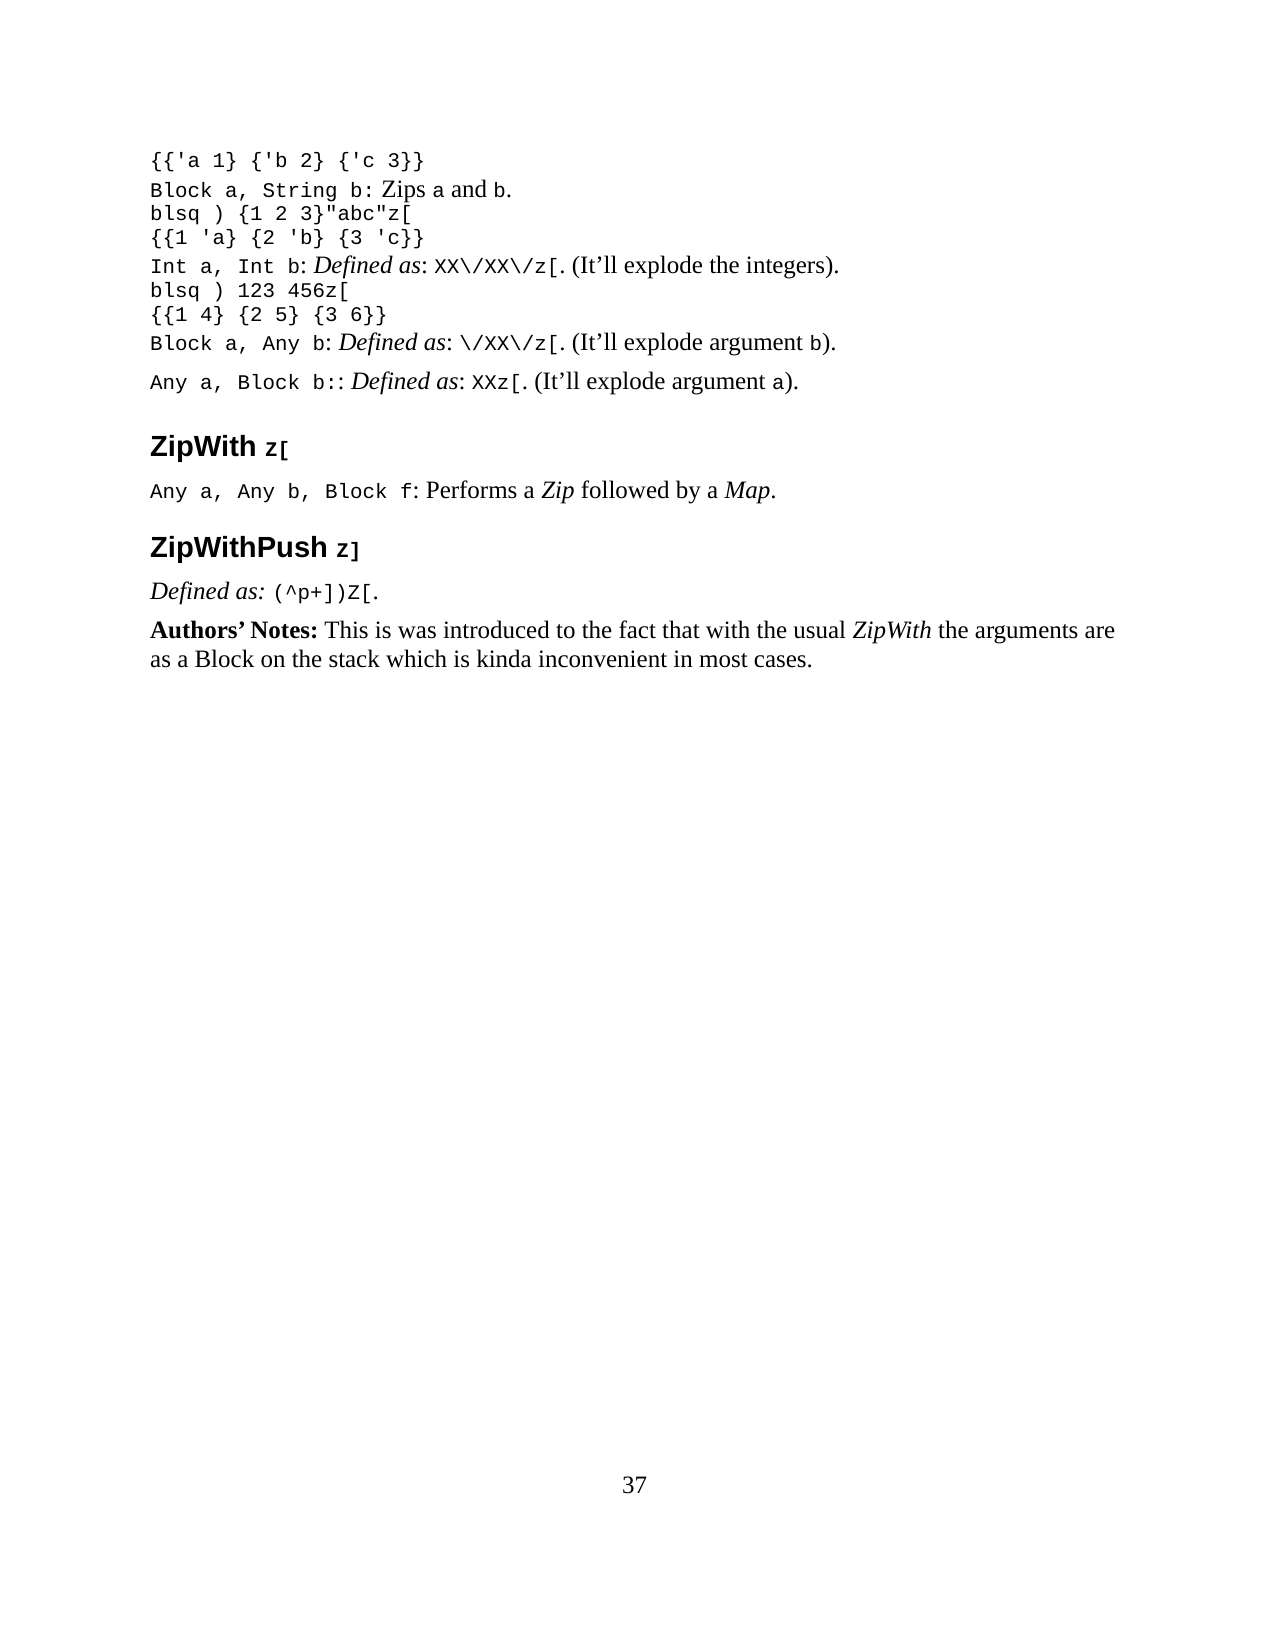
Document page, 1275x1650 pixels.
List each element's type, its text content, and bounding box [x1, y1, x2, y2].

text {{'a 1} {'b 2} {'c 3}} [150, 150, 1125, 174]
text blsq ) {1 2 3}"abc"z[ [150, 203, 1125, 227]
text {{1 4} {2 5} {3 6}} [150, 304, 1125, 327]
text Defined as: (^p+])Z[. [150, 576, 1125, 606]
text Int a, Int b: Defined as: XX\/XX\/z[. (It’ll explode the integers). [150, 251, 1125, 280]
text Block a, String b: Zips a and b. [150, 174, 1125, 203]
text Authors’ Notes: This is was introduced to the fact that with the usual ZipWith the arguments are as a Block on the stack which is kinda inconvenient in most cases. [150, 615, 1125, 672]
text Any a, Block b:: Defined as: XXz[. (It’ll explode argument a). [150, 366, 1125, 396]
subtitle ZipWithPush Z] [150, 530, 1125, 564]
text Block a, Any b: Defined as: \/XX\/z[. (It’ll explode argument b). [150, 327, 1125, 357]
text Any a, Any b, Block f: Performs a Zip followed by a Map. [150, 476, 1125, 505]
subtitle ZipWith Z[ [150, 429, 1125, 463]
text {{1 'a} {2 'b} {3 'c}} [150, 227, 1125, 251]
text blsq ) 123 456z[ [150, 280, 1125, 304]
